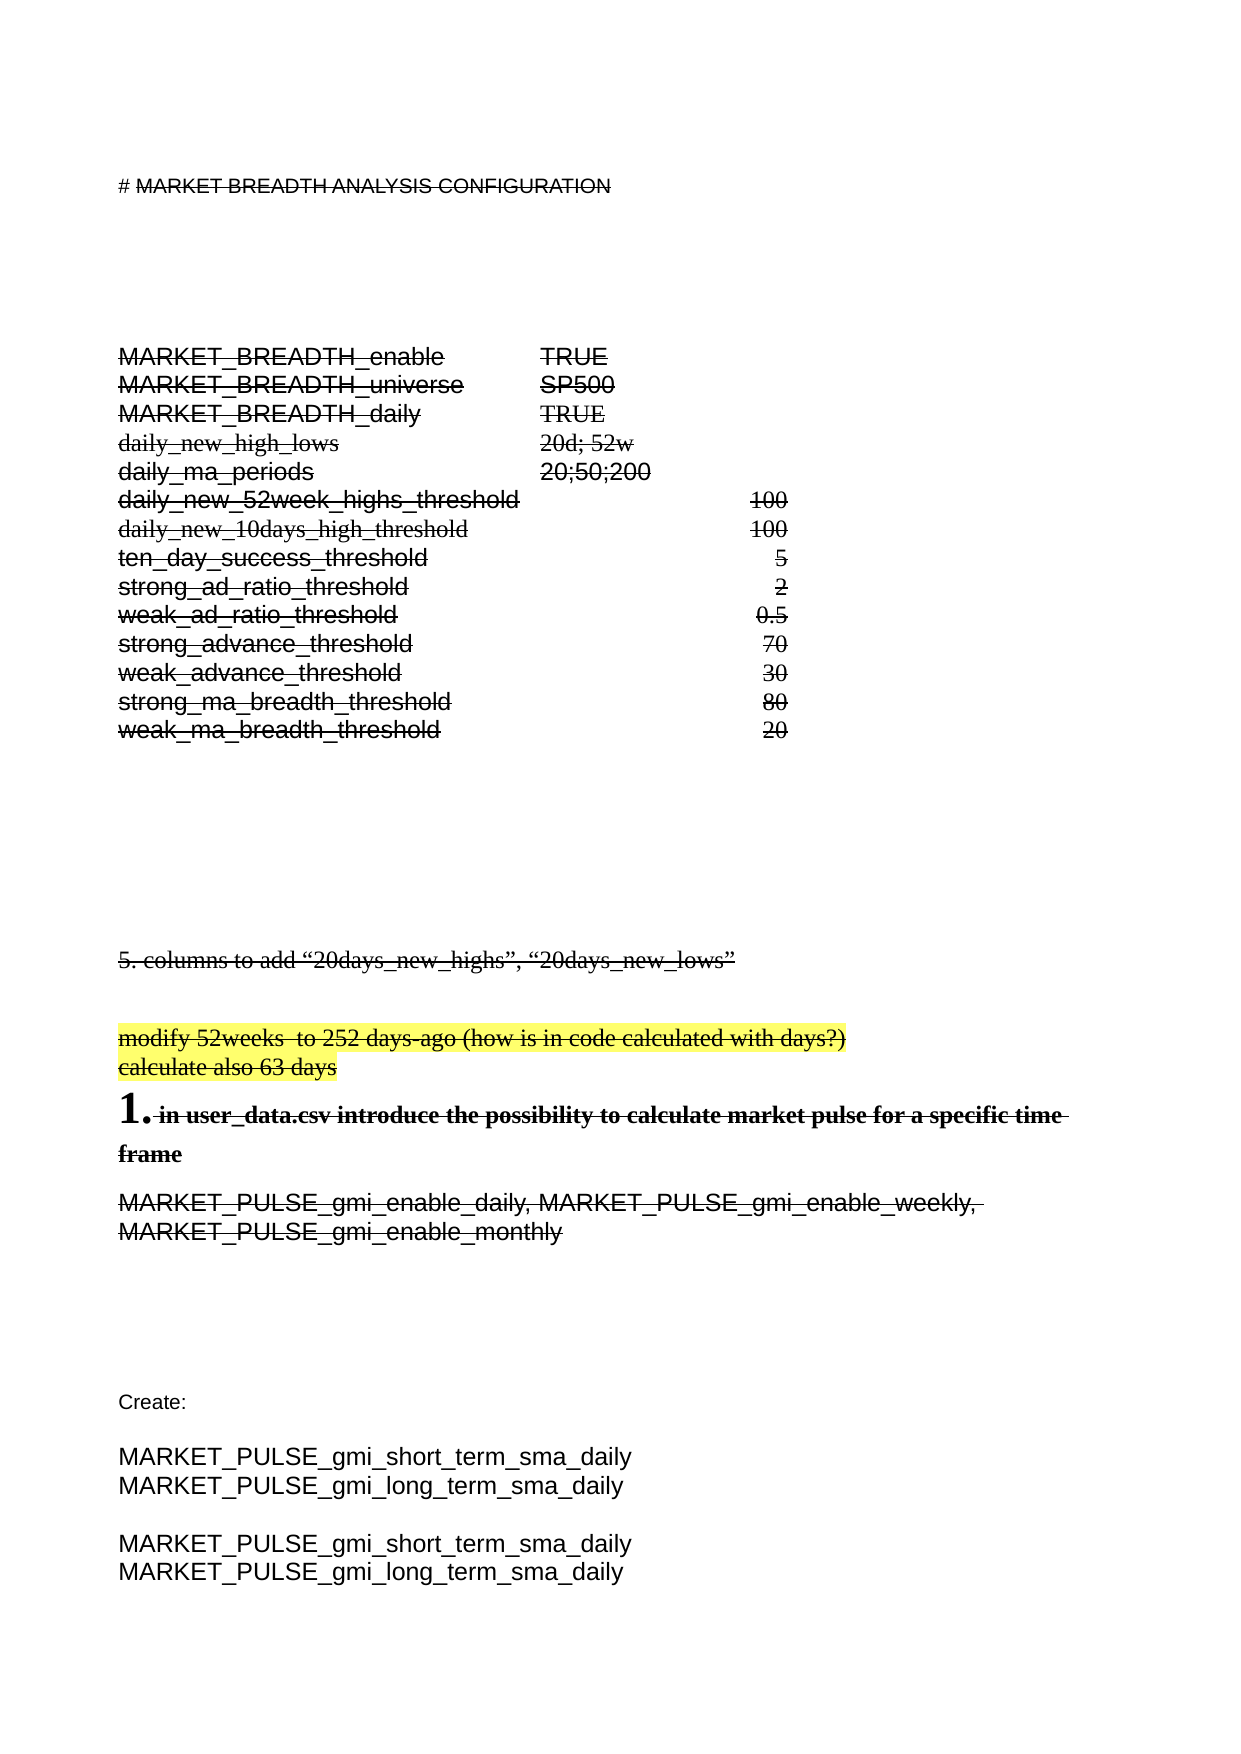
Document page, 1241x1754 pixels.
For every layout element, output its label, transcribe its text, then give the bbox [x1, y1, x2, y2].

table_header TRUE [540, 342, 787, 371]
table_cell [787, 716, 1122, 744]
table_cell 100 [540, 514, 787, 543]
table_header 50 [945, 1442, 1240, 1471]
table_cell 20d; 52w [540, 428, 787, 457]
table_cell [787, 399, 1122, 428]
table_cell MARKET_BREADTH_universe [118, 371, 540, 399]
table_cell [118, 773, 540, 802]
table_cell [787, 486, 1122, 514]
table_cell ten_day_success_threshold [118, 543, 540, 572]
table_cell [787, 773, 1122, 802]
table_header MARKET_BREADTH_enable [118, 342, 540, 371]
table_cell daily_new_10days_high_threshold [118, 514, 540, 543]
table_cell [540, 773, 787, 802]
table_cell MARKET_PULSE_gmi_long_term_sma_daily [115, 1471, 945, 1500]
text MARKET_PULSE_gmi_enable_daily, MARKET_PULSE_gmi_enable_weekly, MARKET_PULSE_gmi_enable_monthly [118, 1188, 1122, 1246]
table_cell [787, 629, 1122, 658]
table_header MARKET_PULSE_gmi_short_term_sma_daily [115, 1529, 1240, 1557]
table_cell strong_advance_threshold [118, 629, 540, 658]
table_cell weak_advance_threshold [118, 658, 540, 687]
table_cell [787, 428, 1122, 457]
table_cell 80 [540, 687, 787, 716]
table_cell [787, 514, 1122, 543]
table_cell TRUE [540, 399, 787, 428]
table_header MARKET_PULSE_gmi_short_term_sma_daily [115, 1442, 945, 1471]
table_cell daily_new_high_lows [118, 428, 540, 457]
table_cell weak_ad_ratio_threshold [118, 601, 540, 629]
table_cell [787, 744, 1122, 773]
table_header [787, 342, 1122, 371]
table_cell strong_ad_ratio_threshold [118, 572, 540, 601]
table_cell [787, 457, 1122, 486]
table_cell SP500 [540, 371, 787, 399]
table_cell weak_ma_breadth_threshold [118, 716, 540, 744]
table_cell [787, 601, 1122, 629]
table_cell 70 [540, 629, 787, 658]
table_cell [787, 572, 1122, 601]
table_cell [787, 371, 1122, 399]
text Create: [118, 1389, 1122, 1413]
table_cell [118, 744, 540, 773]
table_cell strong_ma_breadth_threshold [118, 687, 540, 716]
table_cell 0.5 [540, 601, 787, 629]
table_cell 20 [540, 716, 787, 744]
text 5. columns to add “20days_new_highs”, “20days_new_lows” [118, 946, 1122, 974]
table_cell [787, 543, 1122, 572]
table_cell 150 [945, 1471, 1240, 1500]
table_cell [787, 687, 1122, 716]
text modify 52weeks to 252 days-ago (how is in code calculated with days?) [118, 1023, 1122, 1052]
table_cell daily_new_52week_highs_threshold [118, 486, 540, 514]
text calculate also 63 days [118, 1052, 1122, 1081]
table_cell 2 [540, 572, 787, 601]
table_cell 5 [540, 543, 787, 572]
table_cell 30 [540, 658, 787, 687]
table_cell [787, 658, 1122, 687]
table_cell 100 [540, 486, 787, 514]
text # MARKET BREADTH ANALYSIS CONFIGURATION [118, 174, 1122, 198]
table_cell daily_ma_periods [118, 457, 540, 486]
table_cell MARKET_BREADTH_daily [118, 399, 540, 428]
text 1. in user_data.csv introduce the possibility to calculate market pulse for a specific time frame [118, 1081, 1122, 1168]
table_cell 20;50;200 [540, 457, 787, 486]
table_cell [540, 744, 787, 773]
table_cell MARKET_PULSE_gmi_long_term_sma_daily [115, 1557, 1240, 1586]
